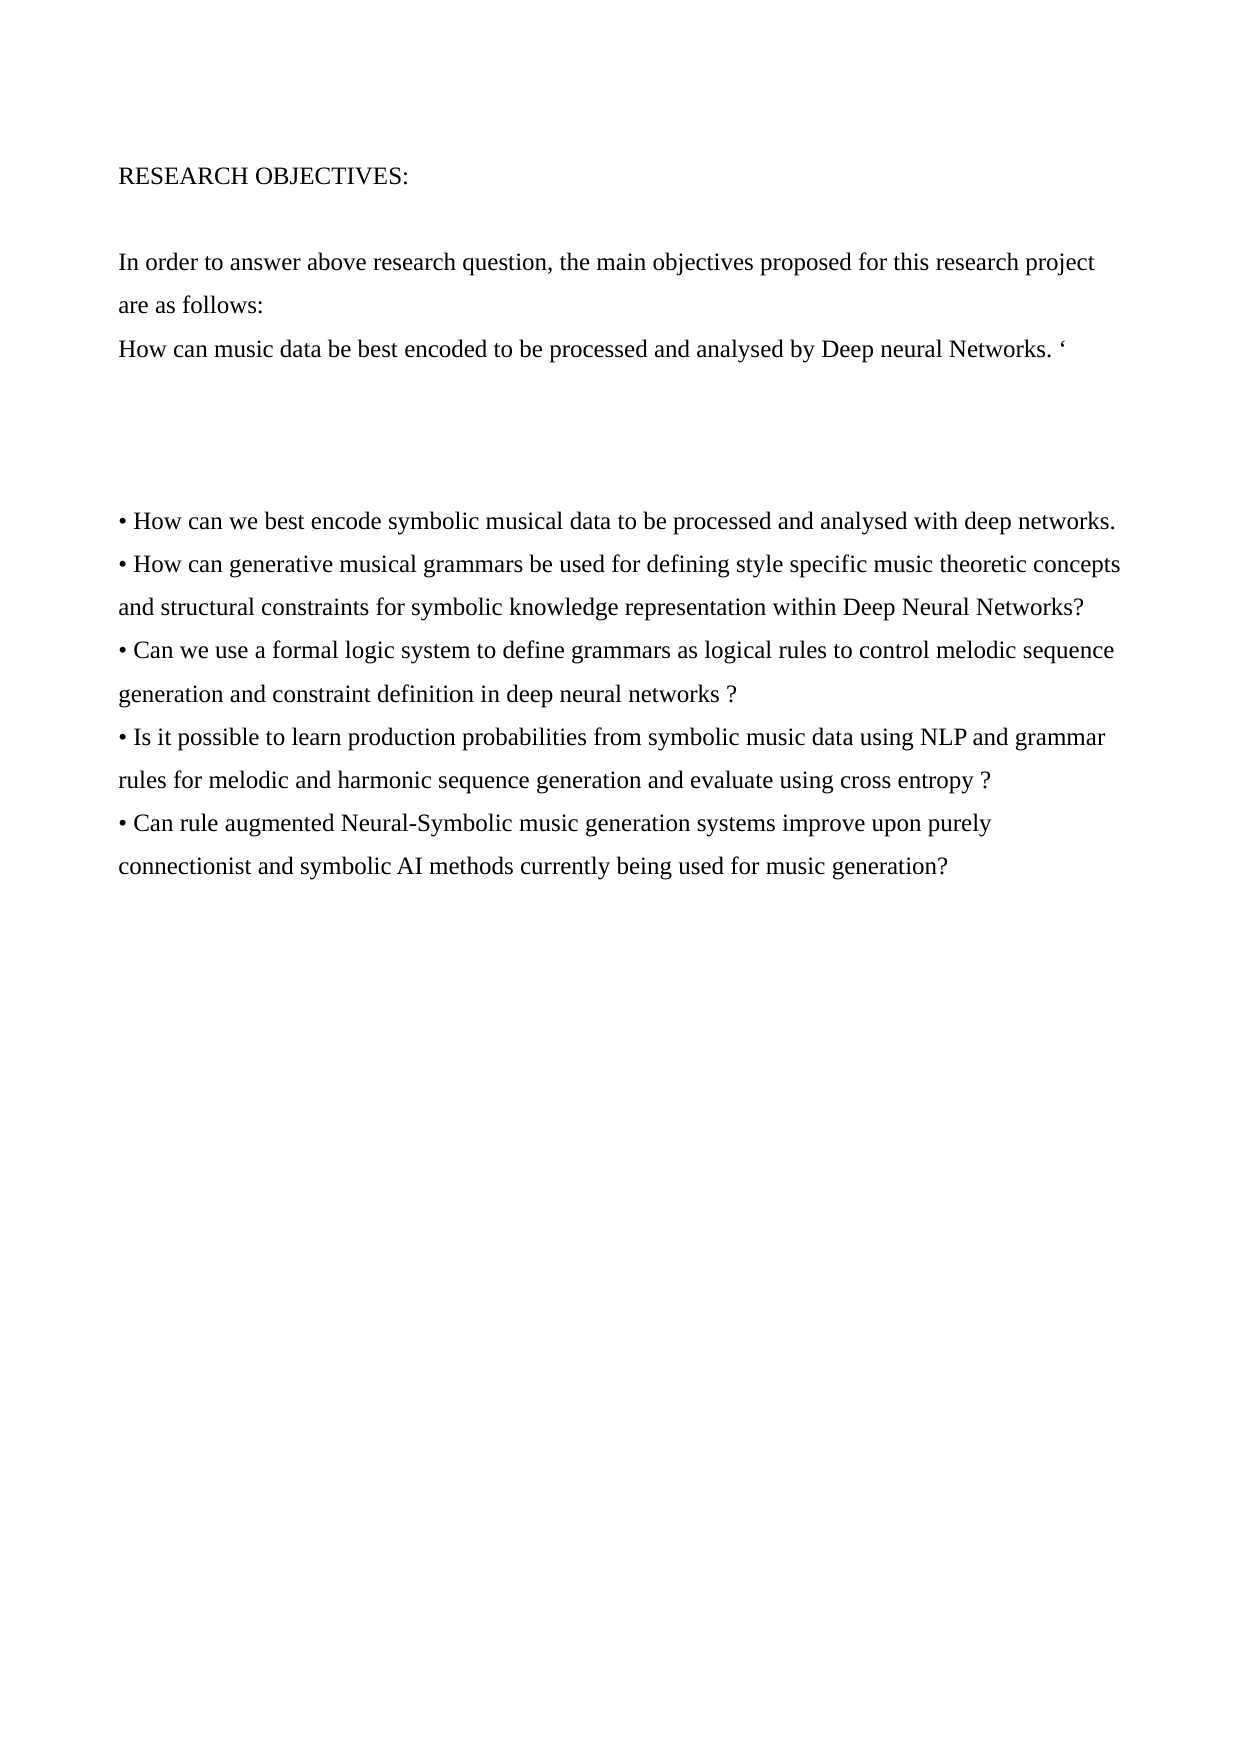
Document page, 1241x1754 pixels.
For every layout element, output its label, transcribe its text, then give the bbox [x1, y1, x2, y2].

text • How can generative musical grammars be used for defining style specific music theoretic concepts and structural constraints for symbolic knowledge representation within Deep Neural Networks? [118, 549, 1122, 621]
text RESEARCH OBJECTIVES: [118, 161, 1122, 190]
text In order to answer above research question, the main objectives proposed for this research project are as follows: [118, 247, 1122, 319]
text • Can rule augmented Neural-Symbolic music generation systems improve upon purely connectionist and symbolic AI methods currently being used for music generation? [118, 808, 1122, 880]
text How can music data be best encoded to be processed and analysed by Deep neural Networks. ‘ [118, 334, 1122, 362]
text • Is it possible to learn production probabilities from symbolic music data using NLP and grammar rules for melodic and harmonic sequence generation and evaluate using cross entropy ? [118, 722, 1122, 794]
text • Can we use a formal logic system to define grammars as logical rules to control melodic sequence generation and constraint definition in deep neural networks ? [118, 636, 1122, 707]
text • How can we best encode symbolic musical data to be processed and analysed with deep networks. [118, 506, 1122, 535]
